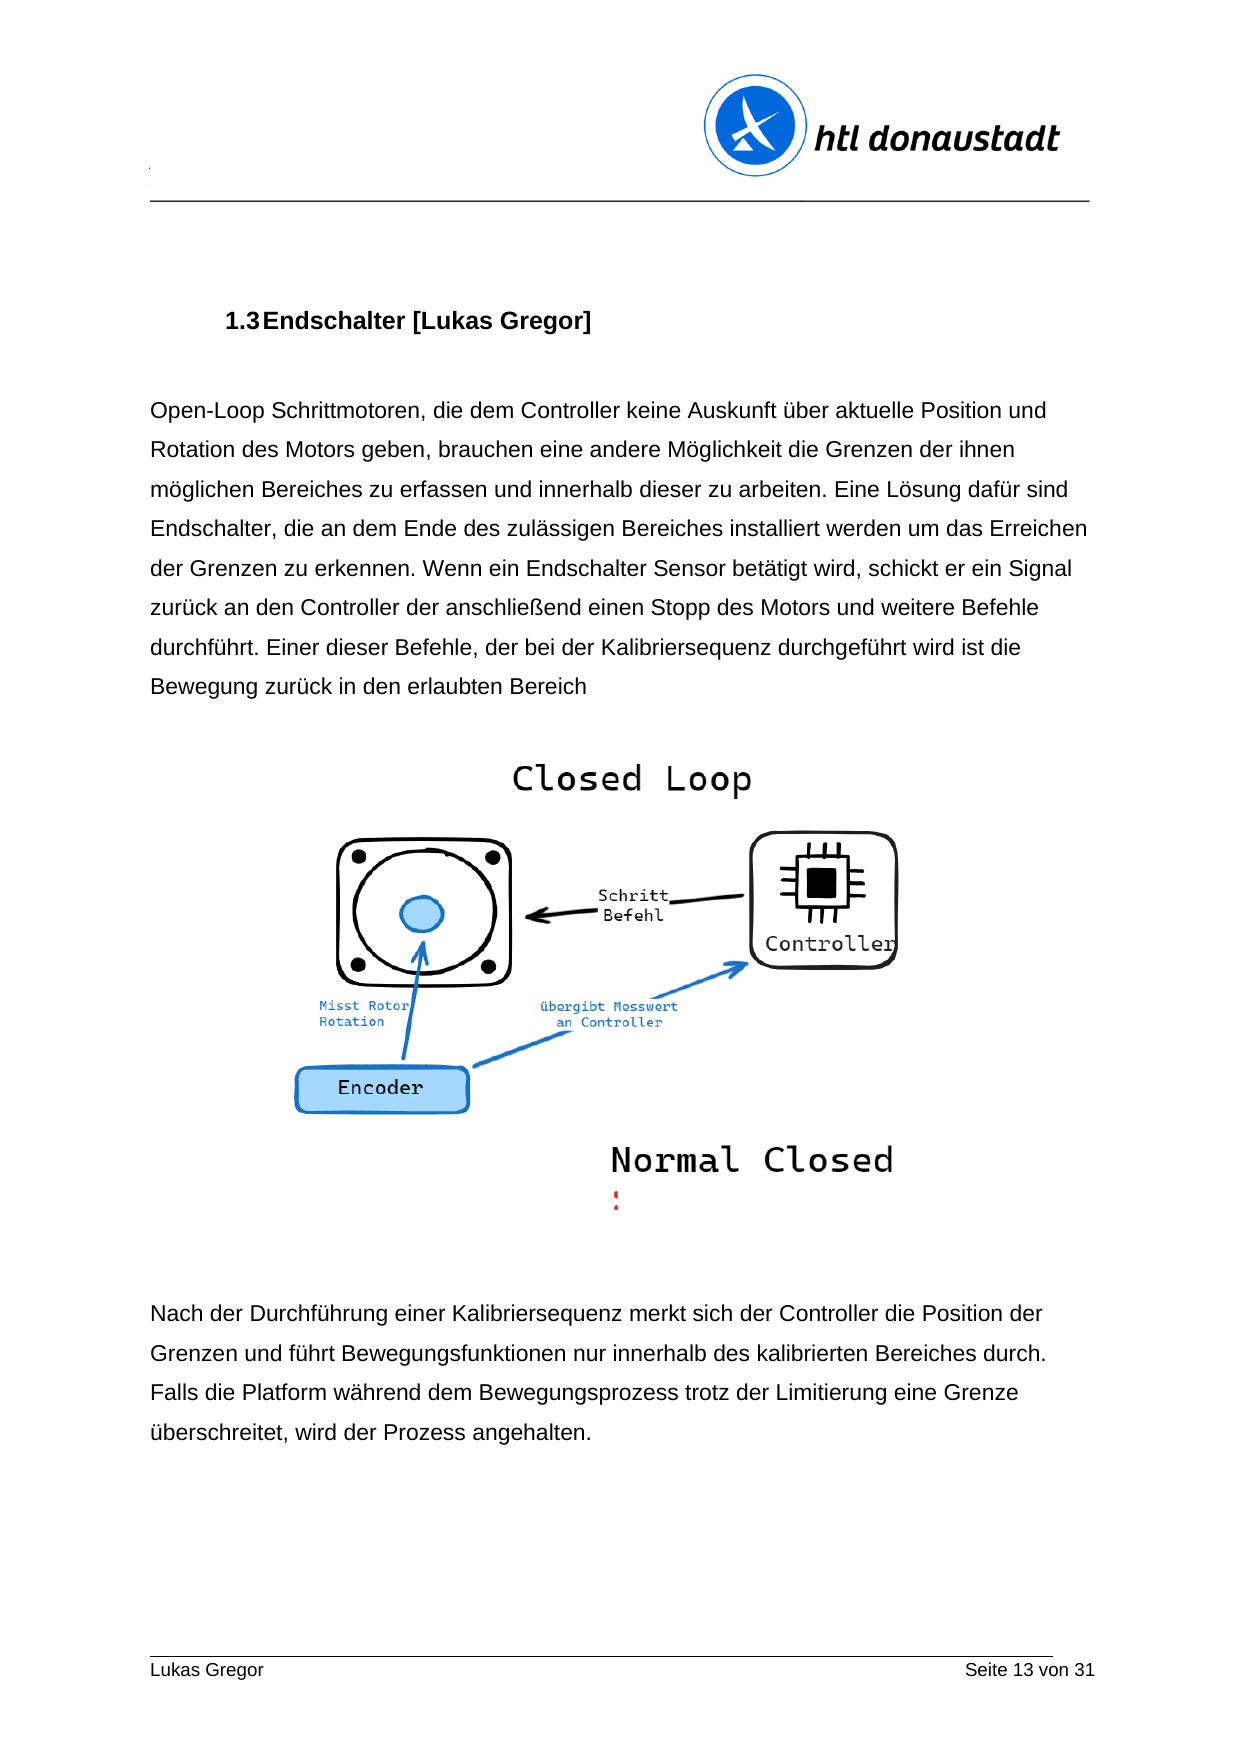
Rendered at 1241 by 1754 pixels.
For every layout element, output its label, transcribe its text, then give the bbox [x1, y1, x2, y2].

text Nach der Durchführung einer Kalibriersequenz merkt sich der Controller die Position der Grenzen und führt Bewegungsfunktionen nur innerhalb des kalibrierten Bereiches durch. Falls die Platform während dem Bewegungsprozess trotz der Limitierung eine Grenze überschreitet, wird der Prozess angehalten. [150, 1300, 1090, 1445]
picture [231, 748, 1000, 1210]
picture [150, 73, 1090, 207]
subtitle Endschalter [Lukas Gregor] [225, 306, 1090, 334]
text Open-Loop Schrittmotoren, die dem Controller keine Auskunft über aktuelle Position und Rotation des Motors geben, brauchen eine andere Möglichkeit die Grenzen der ihnen möglichen Bereiches zu erfassen und innerhalb dieser zu arbeiten. Eine Lösung dafür sind Endschalter, die an dem Ende des zulässigen Bereiches installiert werden um das Erreichen der Grenzen zu erkennen. Wenn ein Endschalter Sensor betätigt wird, schickt er ein Signal zurück an den Controller der anschließend einen Stopp des Motors und weitere Befehle durchführt. Einer dieser Befehle, der bei der Kalibriersequenz durchgeführt wird ist die Bewegung zurück in den erlaubten Bereich [150, 397, 1090, 699]
